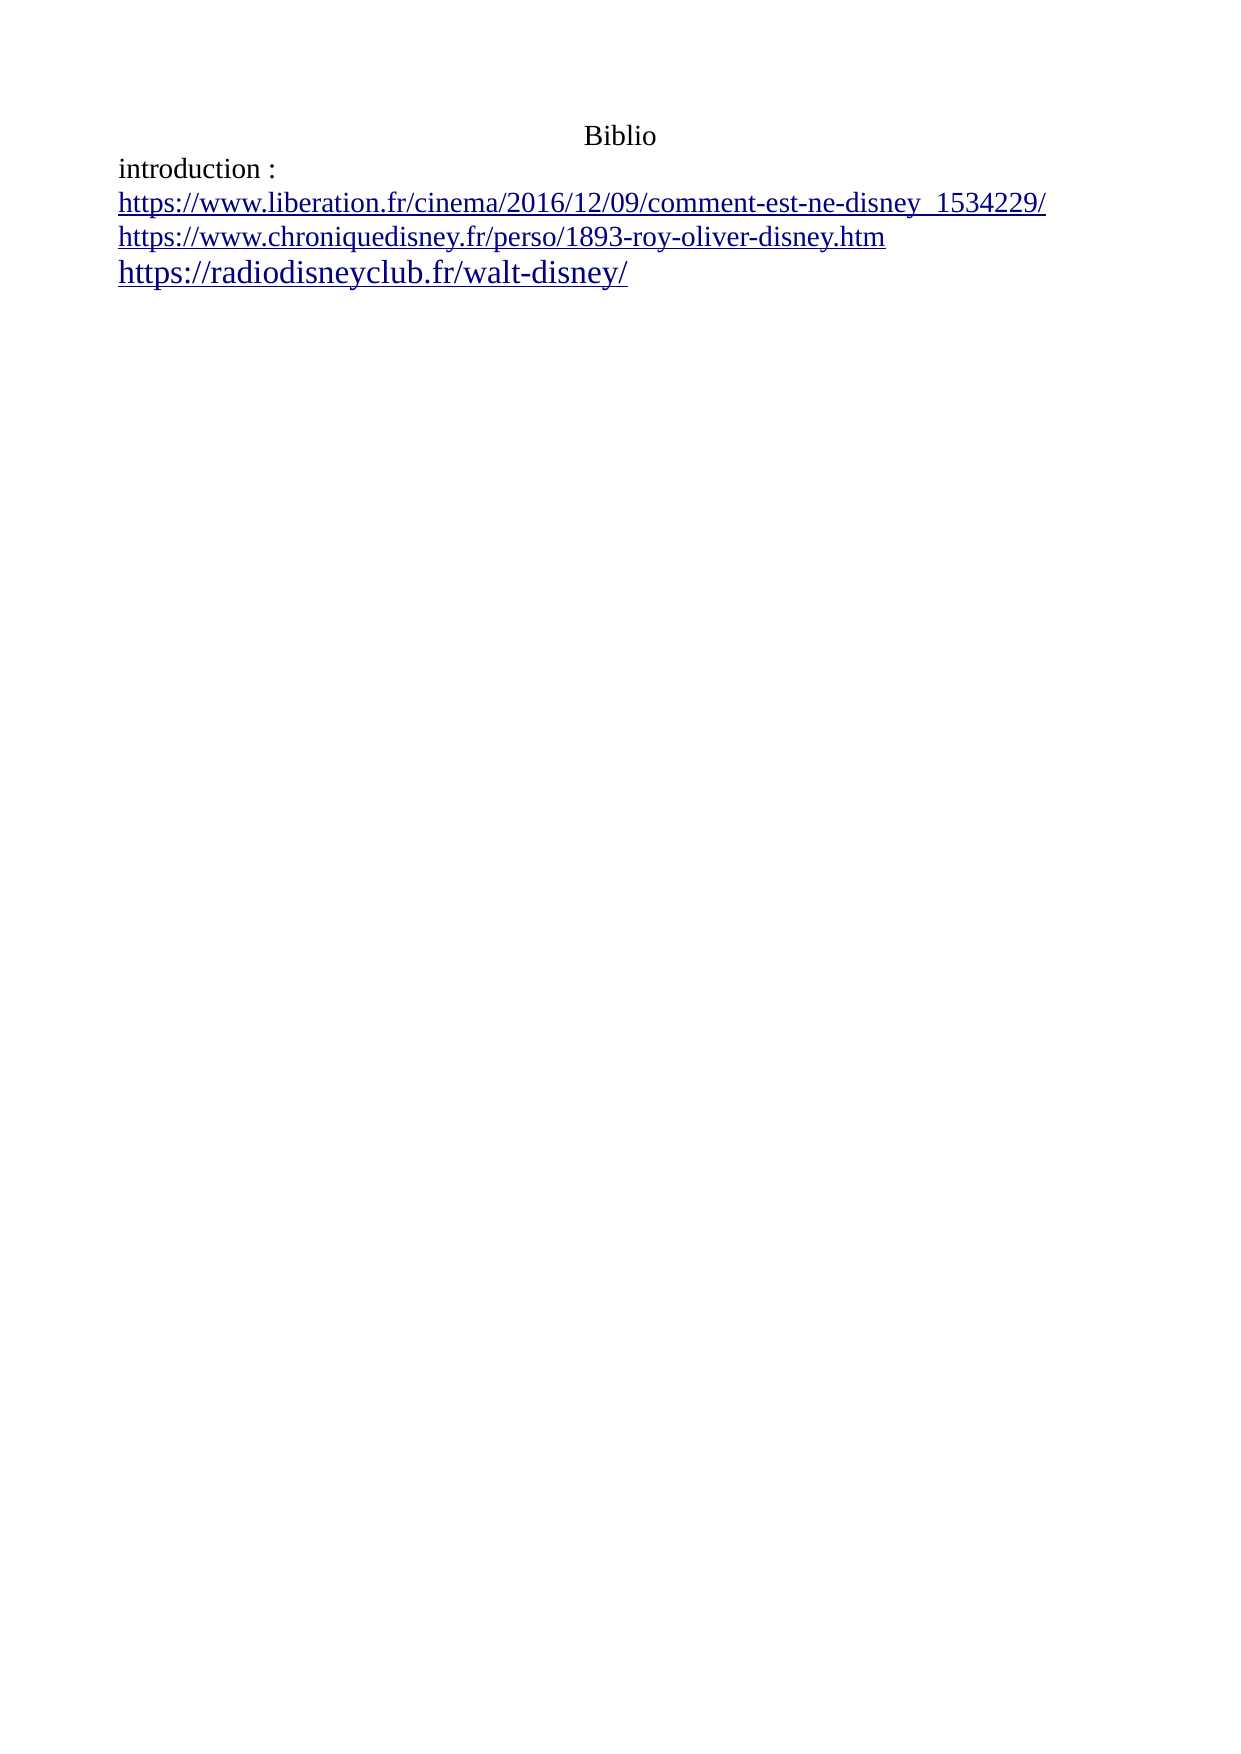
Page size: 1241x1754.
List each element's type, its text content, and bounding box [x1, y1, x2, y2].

text introduction : [118, 152, 1122, 185]
text https://www.chroniquedisney.fr/perso/1893-roy-oliver-disney.htm [118, 219, 1122, 252]
text Biblio [118, 118, 1122, 152]
text https://www.liberation.fr/cinema/2016/12/09/comment-est-ne-disney_1534229/ [118, 185, 1122, 219]
text https://radiodisneyclub.fr/walt-disney/ [118, 252, 1122, 291]
